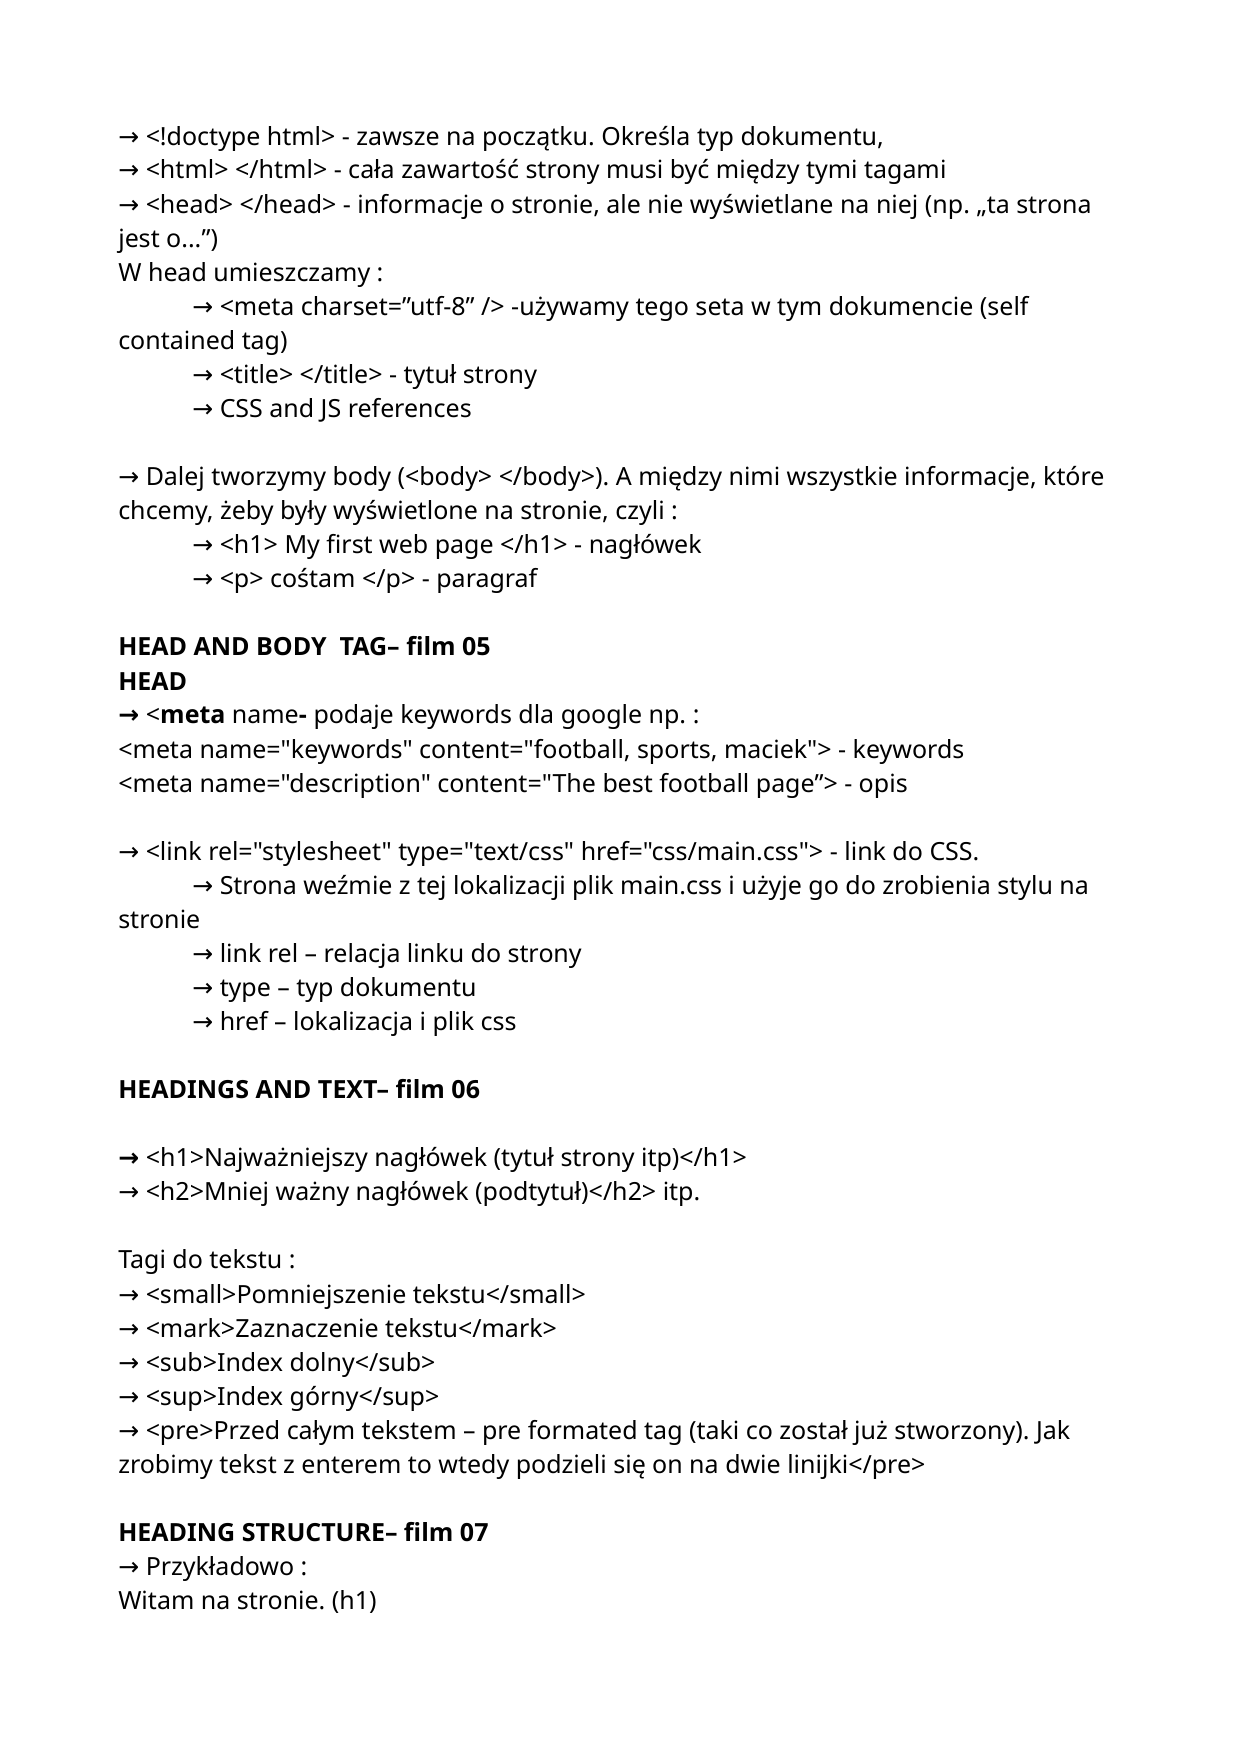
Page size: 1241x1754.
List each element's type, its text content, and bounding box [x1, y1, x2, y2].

text Tagi do tekstu : [118, 1242, 1122, 1276]
text → <title> </title> - tytuł strony [118, 357, 1122, 391]
text → <h2>Mniej ważny nagłówek (podtytuł)</h2> itp. [118, 1174, 1122, 1208]
text → <meta name- podaje keywords dla google np. : [118, 697, 1122, 731]
text → <link rel="stylesheet" type="text/css" href="css/main.css"> - link do CSS. [118, 833, 1122, 867]
text → Przykładowo : [118, 1549, 1122, 1583]
text → <p> cośtam </p> - paragraf [118, 561, 1122, 595]
text → <!doctype html> - zawsze na początku. Określa typ dokumentu, [118, 118, 1122, 152]
text W head umieszczamy : [118, 254, 1122, 288]
text → type – typ dokumentu [118, 970, 1122, 1004]
text → Strona weźmie z tej lokalizacji plik main.css i użyje go do zrobienia stylu na stronie [118, 867, 1122, 936]
text → <html> </html> - cała zawartość strony musi być między tymi tagami [118, 152, 1122, 186]
text → <mark>Zaznaczenie tekstu</mark> [118, 1310, 1122, 1344]
text → href – lokalizacja i plik css [118, 1004, 1122, 1038]
text → <h1> My first web page </h1> - nagłówek [118, 527, 1122, 561]
text HEADING STRUCTURE– film 07 [118, 1515, 1122, 1549]
text → <small>Pomniejszenie tekstu</small> [118, 1276, 1122, 1310]
text → <sub>Index dolny</sub> [118, 1344, 1122, 1378]
text HEAD AND BODY TAG– film 05 [118, 629, 1122, 663]
text → Dalej tworzymy body (<body> </body>). A między nimi wszystkie informacje, które chcemy, żeby były wyświetlone na stronie, czyli : [118, 459, 1122, 527]
text → <sup>Index górny</sup> [118, 1378, 1122, 1412]
text → CSS and JS references [118, 391, 1122, 425]
text → <pre>Przed całym tekstem – pre formated tag (taki co został już stworzony). Jak zrobimy tekst z enterem to wtedy podzieli się on na dwie linijki</pre> [118, 1412, 1122, 1481]
text HEADINGS AND TEXT– film 06 [118, 1072, 1122, 1106]
text <meta name="description" content="The best football page”> - opis [118, 765, 1122, 799]
text → link rel – relacja linku do strony [118, 936, 1122, 970]
text <meta name="keywords" content="football, sports, maciek"> - keywords [118, 731, 1122, 765]
text HEAD [118, 663, 1122, 697]
text Witam na stronie. (h1) [118, 1583, 1122, 1617]
text → <h1>Najważniejszy nagłówek (tytuł strony itp)</h1> [118, 1140, 1122, 1174]
text → <head> </head> - informacje o stronie, ale nie wyświetlane na niej (np. „ta strona jest o...”) [118, 186, 1122, 254]
text → <meta charset=”utf-8” /> -używamy tego seta w tym dokumencie (self contained tag) [118, 288, 1122, 357]
